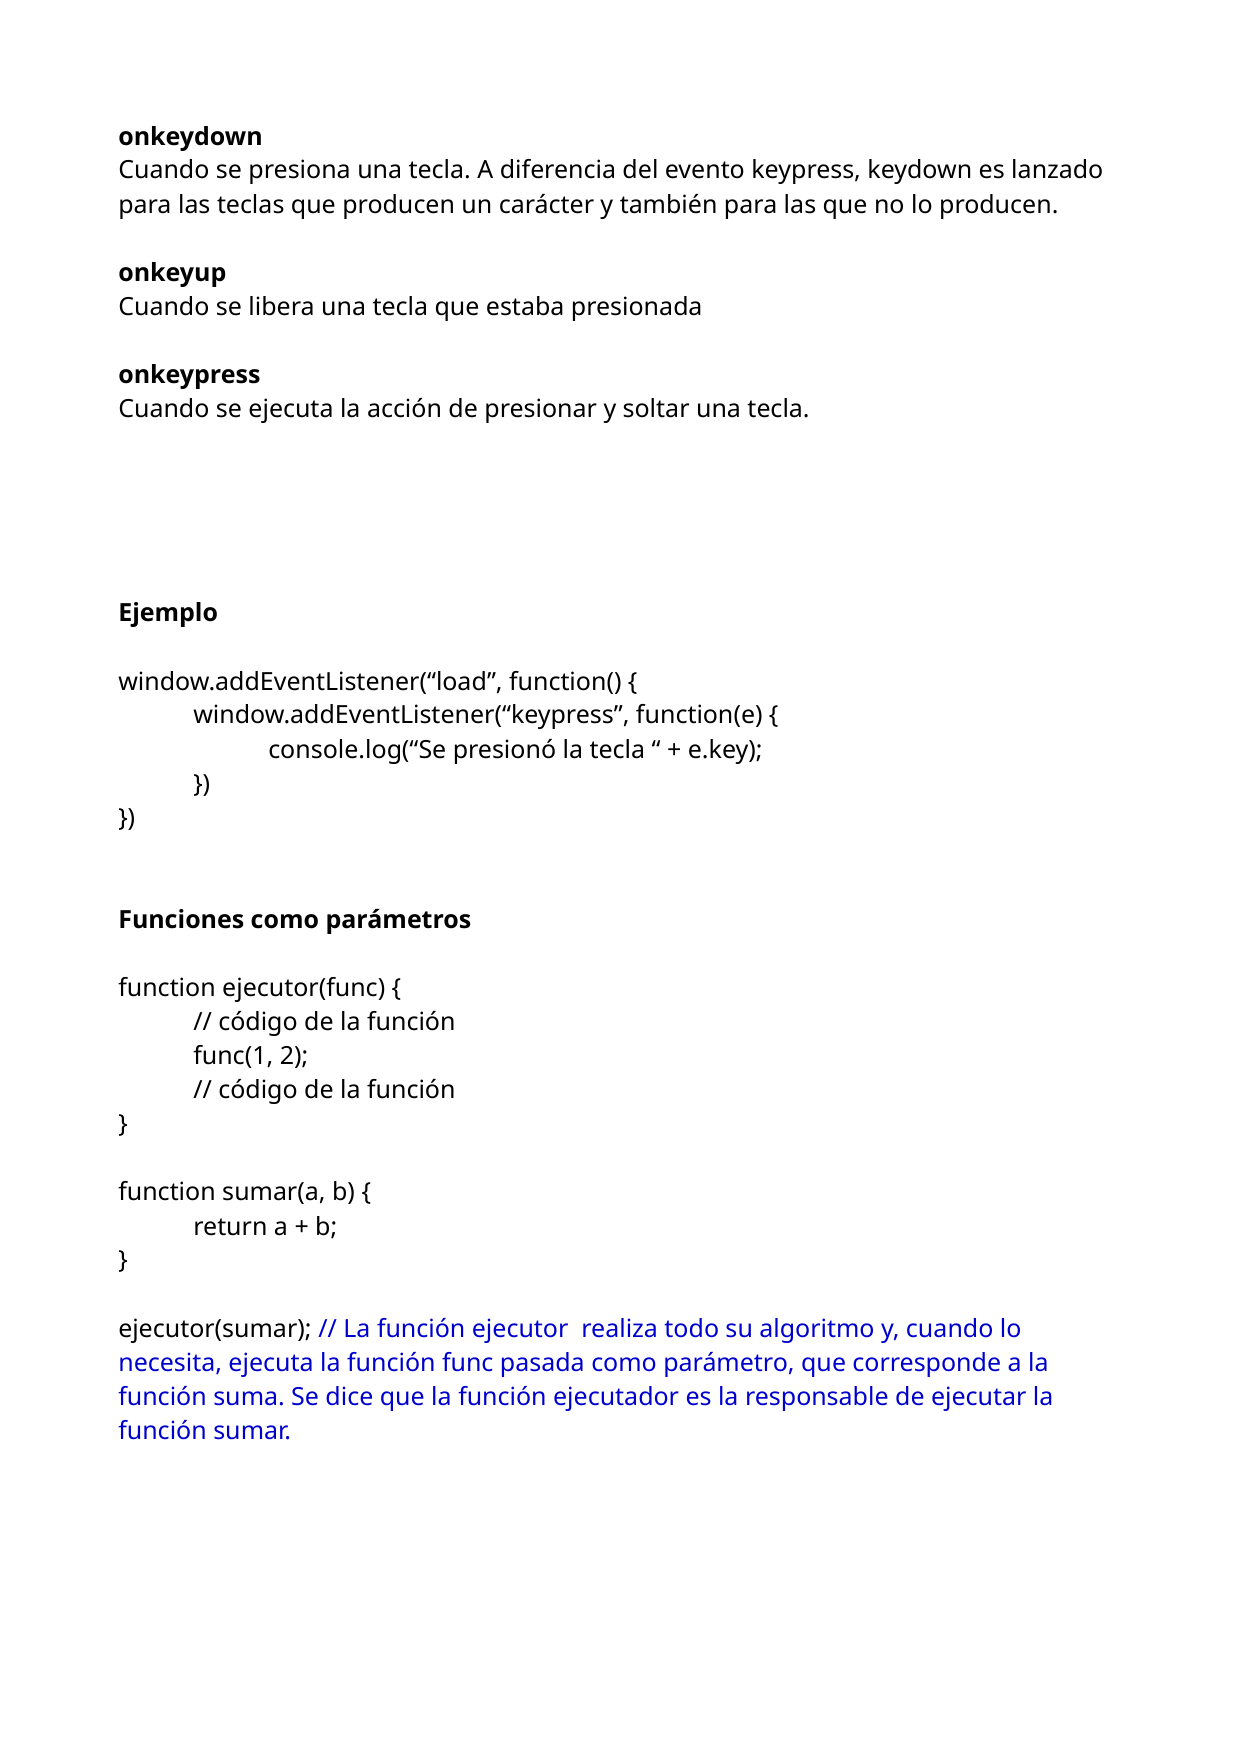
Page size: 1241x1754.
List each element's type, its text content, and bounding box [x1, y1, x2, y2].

text window.addEventListener(“load”, function() { [118, 663, 1122, 697]
text } [118, 1242, 1122, 1276]
text ejecutor(sumar); // La función ejecutor realiza todo su algoritmo y, cuando lo necesita, ejecuta la función func pasada como parámetro, que corresponde a la función suma. Se dice que la función ejecutador es la responsable de ejecutar la función sumar. [118, 1310, 1122, 1447]
text }) [118, 799, 1122, 833]
text window.addEventListener(“keypress”, function(e) { [118, 697, 1122, 731]
text // código de la función [118, 1072, 1122, 1106]
text Cuando se presiona una tecla. A diferencia del evento keypress, keydown es lanzado para las teclas que producen un carácter y también para las que no lo producen. [118, 152, 1122, 220]
text }) [118, 765, 1122, 799]
text console.log(“Se presionó la tecla “ + e.key); [118, 731, 1122, 765]
text onkeyup [118, 254, 1122, 288]
text onkeypress [118, 357, 1122, 391]
text Cuando se ejecuta la acción de presionar y soltar una tecla. [118, 391, 1122, 425]
text onkeydown [118, 118, 1122, 152]
text Funciones como parámetros [118, 902, 1122, 936]
text Ejemplo [118, 595, 1122, 629]
text function sumar(a, b) { [118, 1174, 1122, 1208]
text function ejecutor(func) { [118, 970, 1122, 1004]
text // código de la función [118, 1004, 1122, 1038]
text func(1, 2); [118, 1038, 1122, 1072]
text return a + b; [118, 1208, 1122, 1242]
text } [118, 1106, 1122, 1140]
text Cuando se libera una tecla que estaba presionada [118, 288, 1122, 322]
